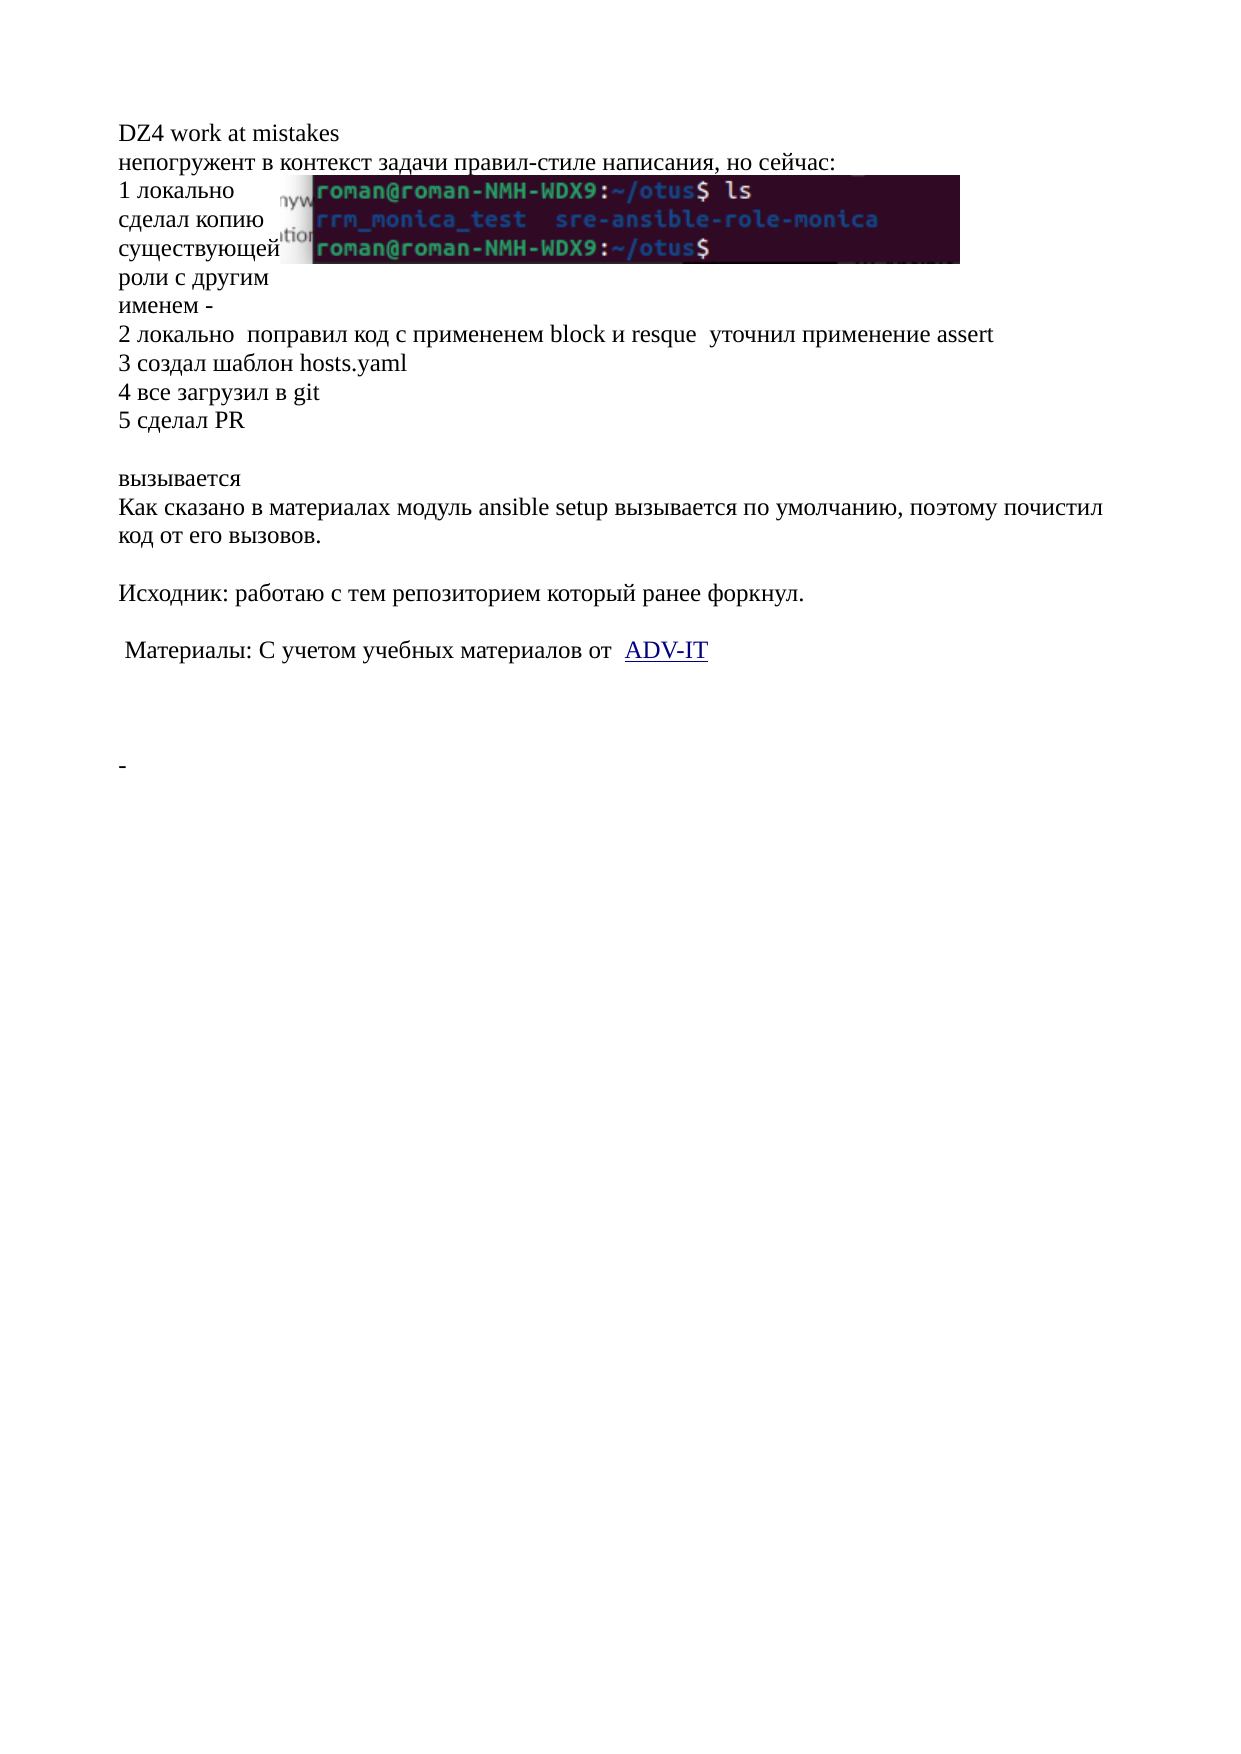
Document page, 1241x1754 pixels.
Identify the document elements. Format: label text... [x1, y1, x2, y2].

text 2 локально поправил код с примененем block и resque уточнил применение assert [118, 319, 1122, 348]
picture [280, 175, 960, 264]
text 4 все загрузил в git [118, 377, 1122, 406]
text - [118, 751, 1122, 779]
text 3 cоздал шаблон hosts.yaml [118, 348, 1122, 377]
text 1 локально сделал копию существующей роли с другим именем - [118, 176, 1122, 319]
text Исходник: работаю с тем репозиторием который ранее форкнул. [118, 578, 1122, 607]
text DZ4 work at mistakes [118, 118, 1122, 147]
text непогружент в контекст задачи правил-стиле написания, но сейчас: [118, 147, 1122, 176]
text Материалы: С учетом учебных материалов от ADV-IT [118, 636, 1122, 664]
text Как сказано в материалах модуль ansible setup вызывается по умолчанию, поэтому почистил код от его вызовов. [118, 492, 1122, 549]
text вызывается [118, 463, 1122, 492]
text 5 сделал PR [118, 406, 1122, 434]
